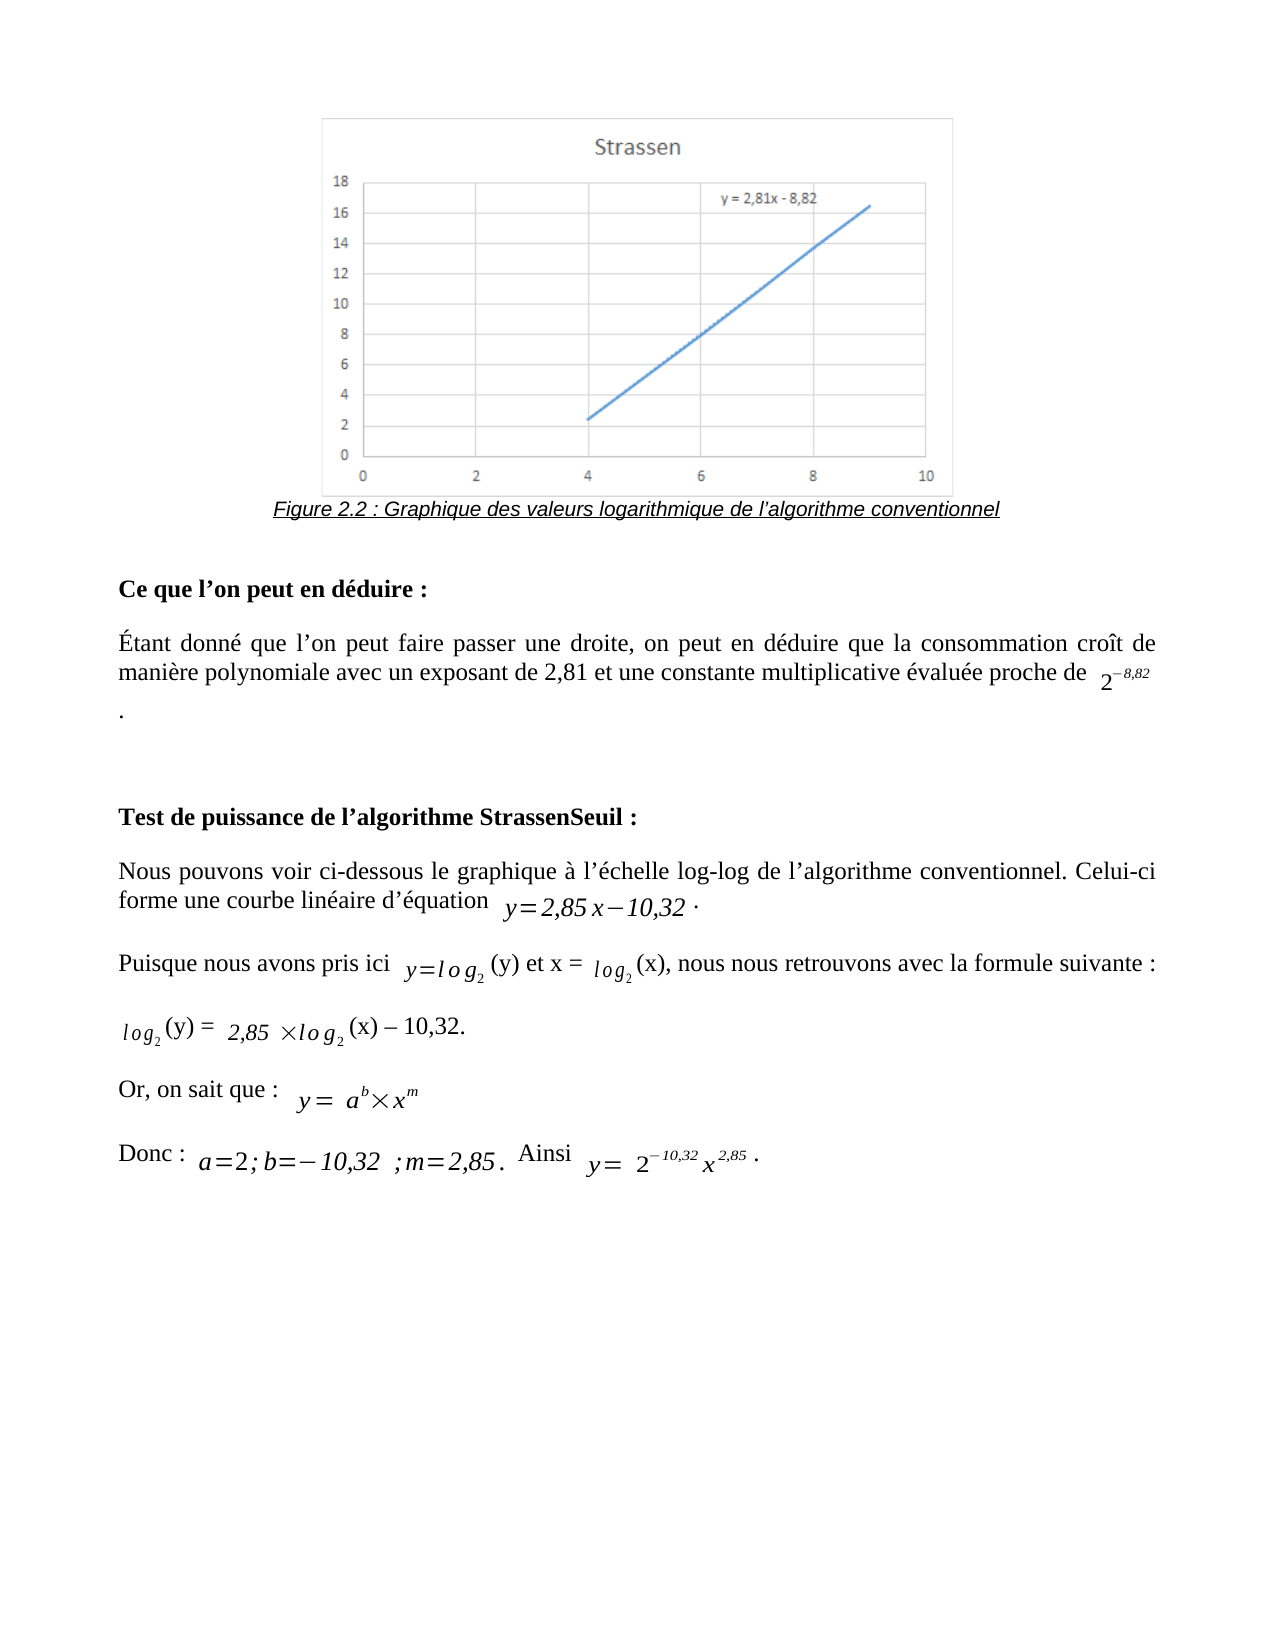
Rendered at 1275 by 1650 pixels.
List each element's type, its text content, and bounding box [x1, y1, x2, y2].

picture [321, 118, 954, 497]
text Étant donné que l’on peut faire passer une droite, on peut en déduire que la consommation croît de manière polynomiale avec un exposant de 2,81 et une constante multiplicative évaluée proche de . [118, 628, 1157, 724]
text (y) = (x) – 10,32. [118, 1011, 1157, 1049]
text Ce que l’on peut en déduire : [118, 574, 1157, 603]
text Donc : Ainsi . [118, 1138, 1157, 1176]
text Test de puissance de l’algorithme StrassenSeuil : [118, 802, 1157, 831]
text Or, on sait que : [118, 1074, 1157, 1113]
text Puisque nous avons pris ici (y) et x = (x), nous nous retrouvons avec la formule suivante : [118, 948, 1157, 986]
text Figure 2.2 : Graphique des valeurs logarithmique de l’algorithme conventionnel [118, 496, 1157, 520]
text Nous pouvons voir ci-dessous le graphique à l’échelle log-log de l’algorithme conventionnel. Celui-ci forme une courbe linéaire d’équation . [118, 856, 1157, 923]
